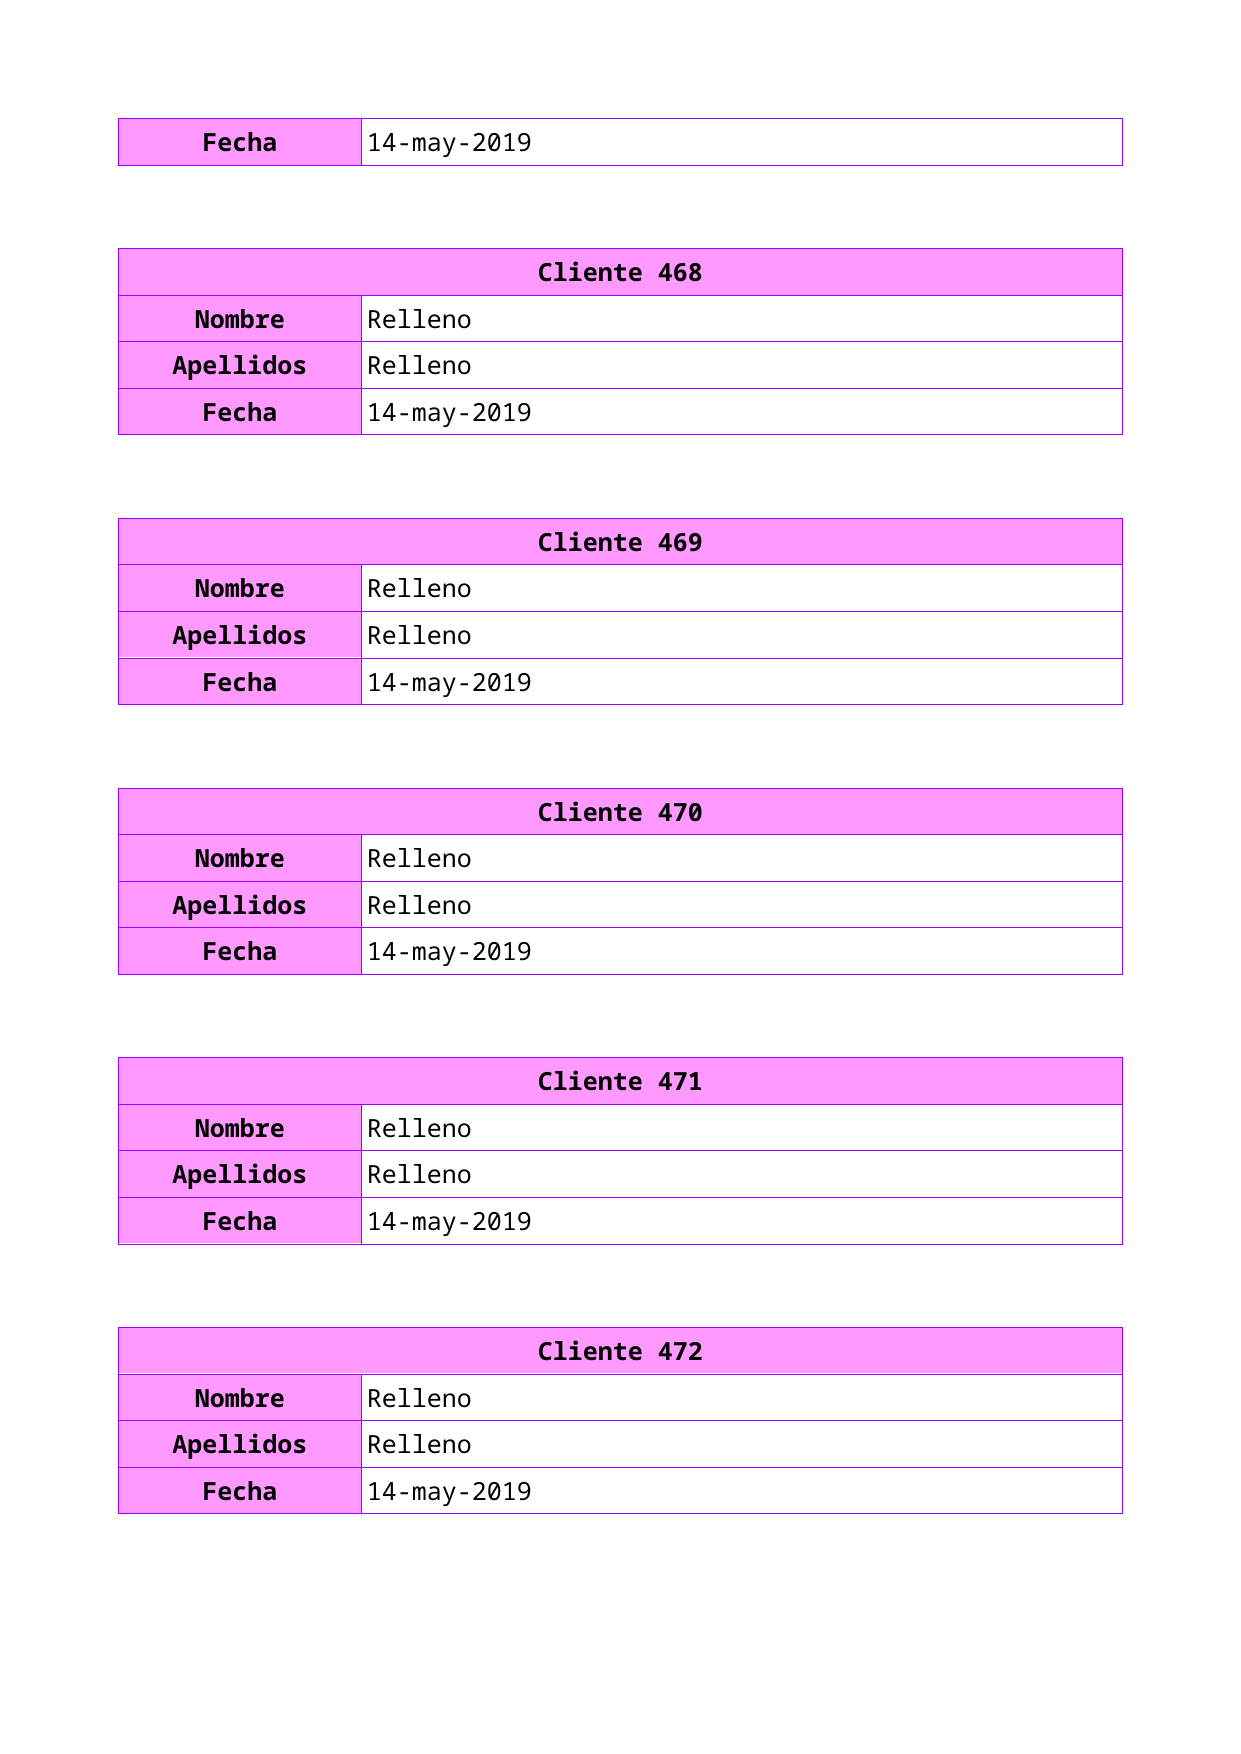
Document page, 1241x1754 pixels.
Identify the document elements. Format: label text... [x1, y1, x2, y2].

table_header Cliente 471 [119, 1058, 1122, 1104]
table_cell Nombre [119, 1375, 361, 1420]
table_cell Apellidos [119, 1151, 361, 1197]
table_cell Nombre [119, 565, 361, 611]
table_cell 14-may-2019 [362, 1198, 1122, 1243]
table_cell Apellidos [119, 1421, 361, 1467]
table_cell Relleno [362, 1105, 1122, 1150]
table_cell Apellidos [119, 342, 361, 388]
table_cell Fecha [119, 389, 361, 434]
table_header Cliente 472 [119, 1328, 1122, 1373]
table_cell Fecha [119, 928, 361, 974]
table_cell Relleno [362, 342, 1122, 388]
table_cell Relleno [362, 835, 1122, 881]
table_cell 14-may-2019 [362, 389, 1122, 434]
table_cell Relleno [362, 296, 1122, 341]
table_cell Relleno [362, 612, 1122, 657]
table_cell Apellidos [119, 882, 361, 927]
table_header Cliente 470 [119, 789, 1122, 834]
table_cell 14-may-2019 [362, 928, 1122, 974]
table_cell Fecha [119, 119, 361, 165]
table_cell Relleno [362, 1151, 1122, 1197]
table_cell Relleno [362, 882, 1122, 927]
table_cell Nombre [119, 1105, 361, 1150]
table_cell Fecha [119, 1468, 361, 1513]
table_cell Nombre [119, 296, 361, 341]
table_header Cliente 468 [119, 249, 1122, 295]
table_cell Apellidos [119, 612, 361, 657]
table_cell Nombre [119, 835, 361, 881]
table_cell Relleno [362, 1421, 1122, 1467]
table_cell Relleno [362, 1375, 1122, 1420]
table_cell 14-may-2019 [362, 119, 1122, 165]
table_cell 14-may-2019 [362, 1468, 1122, 1513]
table_cell Fecha [119, 1198, 361, 1243]
table_header Cliente 469 [119, 519, 1122, 564]
table_cell Relleno [362, 565, 1122, 611]
table_cell Fecha [119, 659, 361, 704]
table_cell 14-may-2019 [362, 659, 1122, 704]
